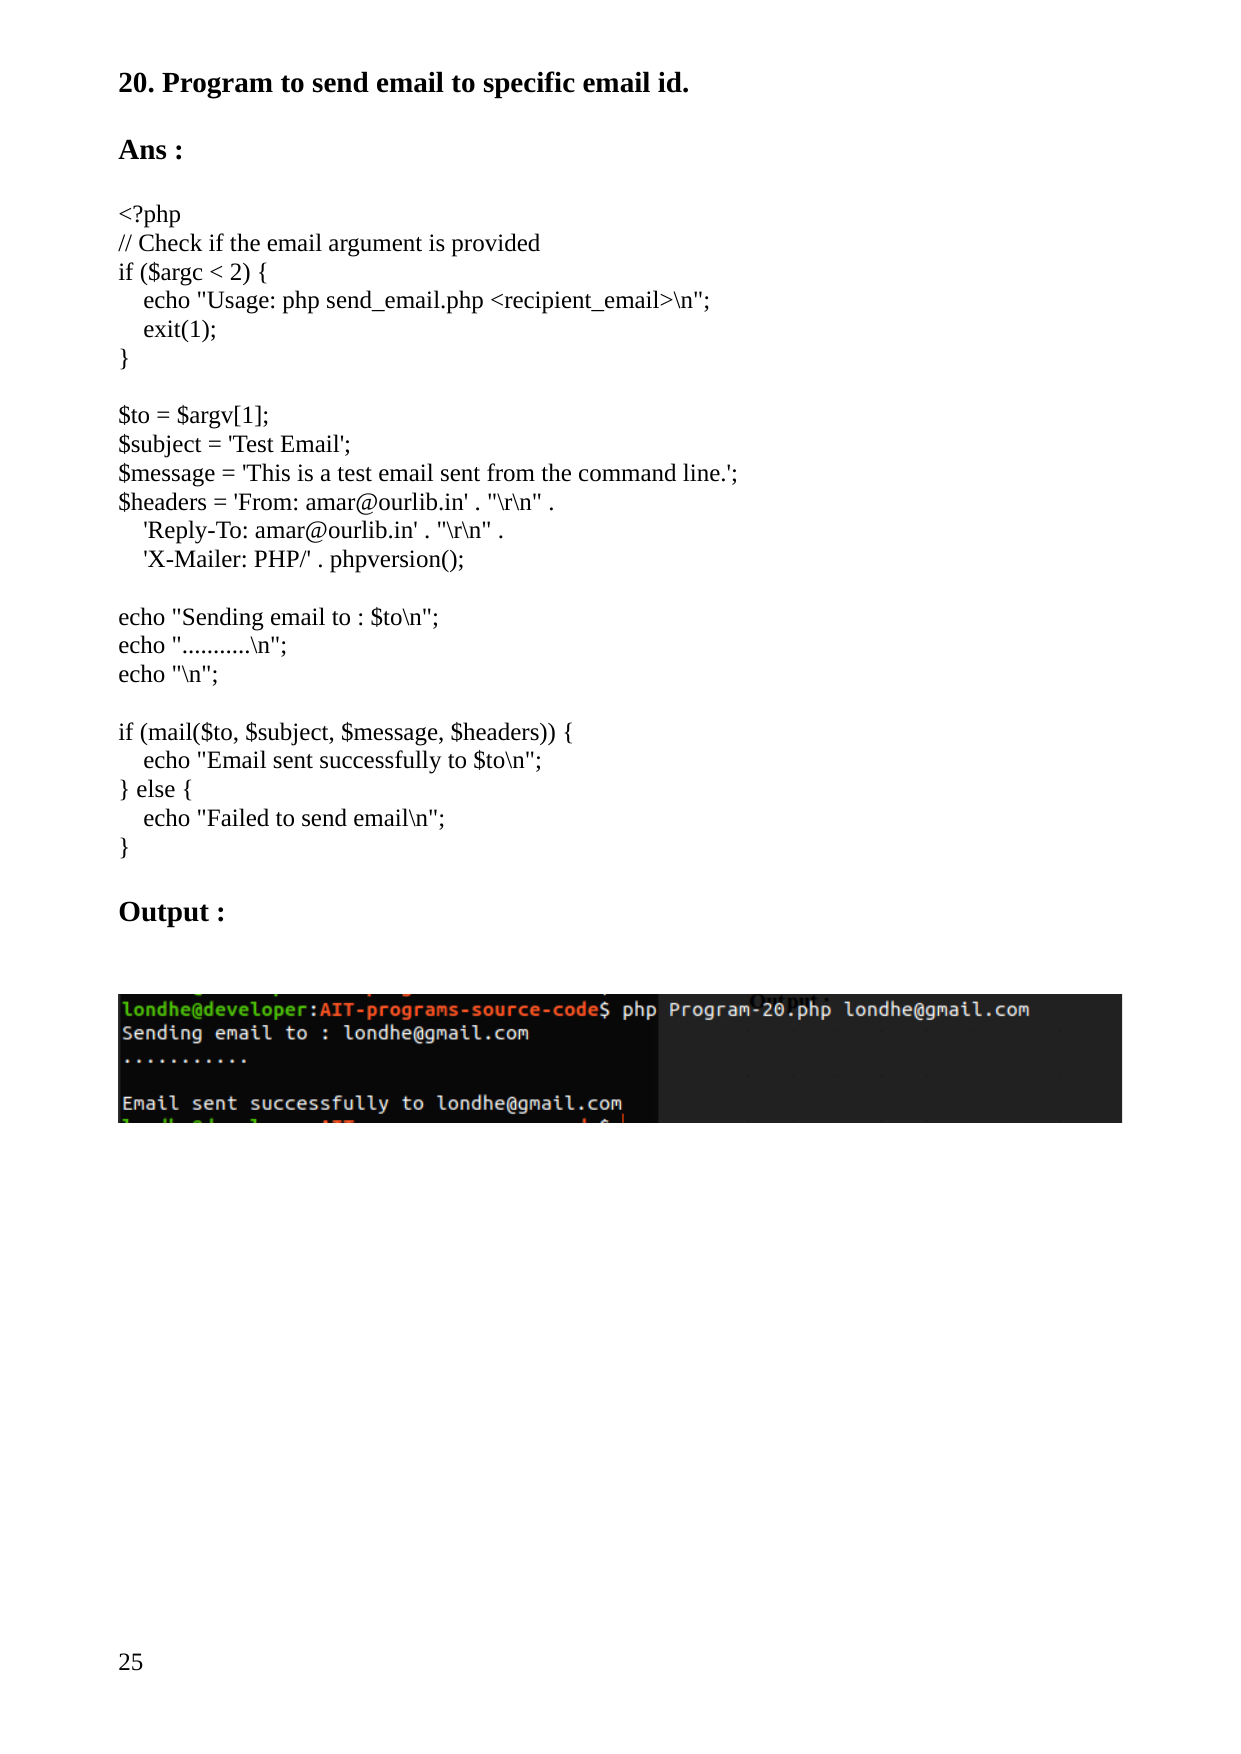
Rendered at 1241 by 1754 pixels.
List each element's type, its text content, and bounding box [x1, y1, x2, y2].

text } [118, 343, 1122, 372]
picture [118, 994, 1123, 1123]
text if (mail($to, $subject, $message, $headers)) { [118, 717, 1122, 746]
text Output : [118, 894, 1122, 928]
text $subject = 'Test Email'; [118, 429, 1122, 458]
text echo "Sending email to : $to\n"; [118, 602, 1122, 631]
text echo "Usage: php send_email.php <recipient_email>\n"; [118, 286, 1122, 314]
text 'Reply-To: amar@ourlib.in' . "\r\n" . [118, 516, 1122, 544]
text if ($argc < 2) { [118, 257, 1122, 286]
text echo "\n"; [118, 659, 1122, 688]
text 'X-Mailer: PHP/' . phpversion(); [118, 544, 1122, 573]
text 20. Program to send email to specific email id. [118, 65, 1122, 99]
text echo "Failed to send email\n"; [118, 803, 1122, 832]
text $headers = 'From: amar@ourlib.in' . "\r\n" . [118, 487, 1122, 516]
text $message = 'This is a test email sent from the command line.'; [118, 458, 1122, 487]
text echo "Email sent successfully to $to\n"; [118, 746, 1122, 774]
text exit(1); [118, 314, 1122, 343]
text Ans : [118, 132, 1122, 166]
text // Check if the email argument is provided [118, 228, 1122, 257]
text } [118, 832, 1122, 861]
text echo "...........\n"; [118, 631, 1122, 659]
text <?php [118, 199, 1122, 228]
text $to = $argv[1]; [118, 401, 1122, 429]
text } else { [118, 774, 1122, 803]
